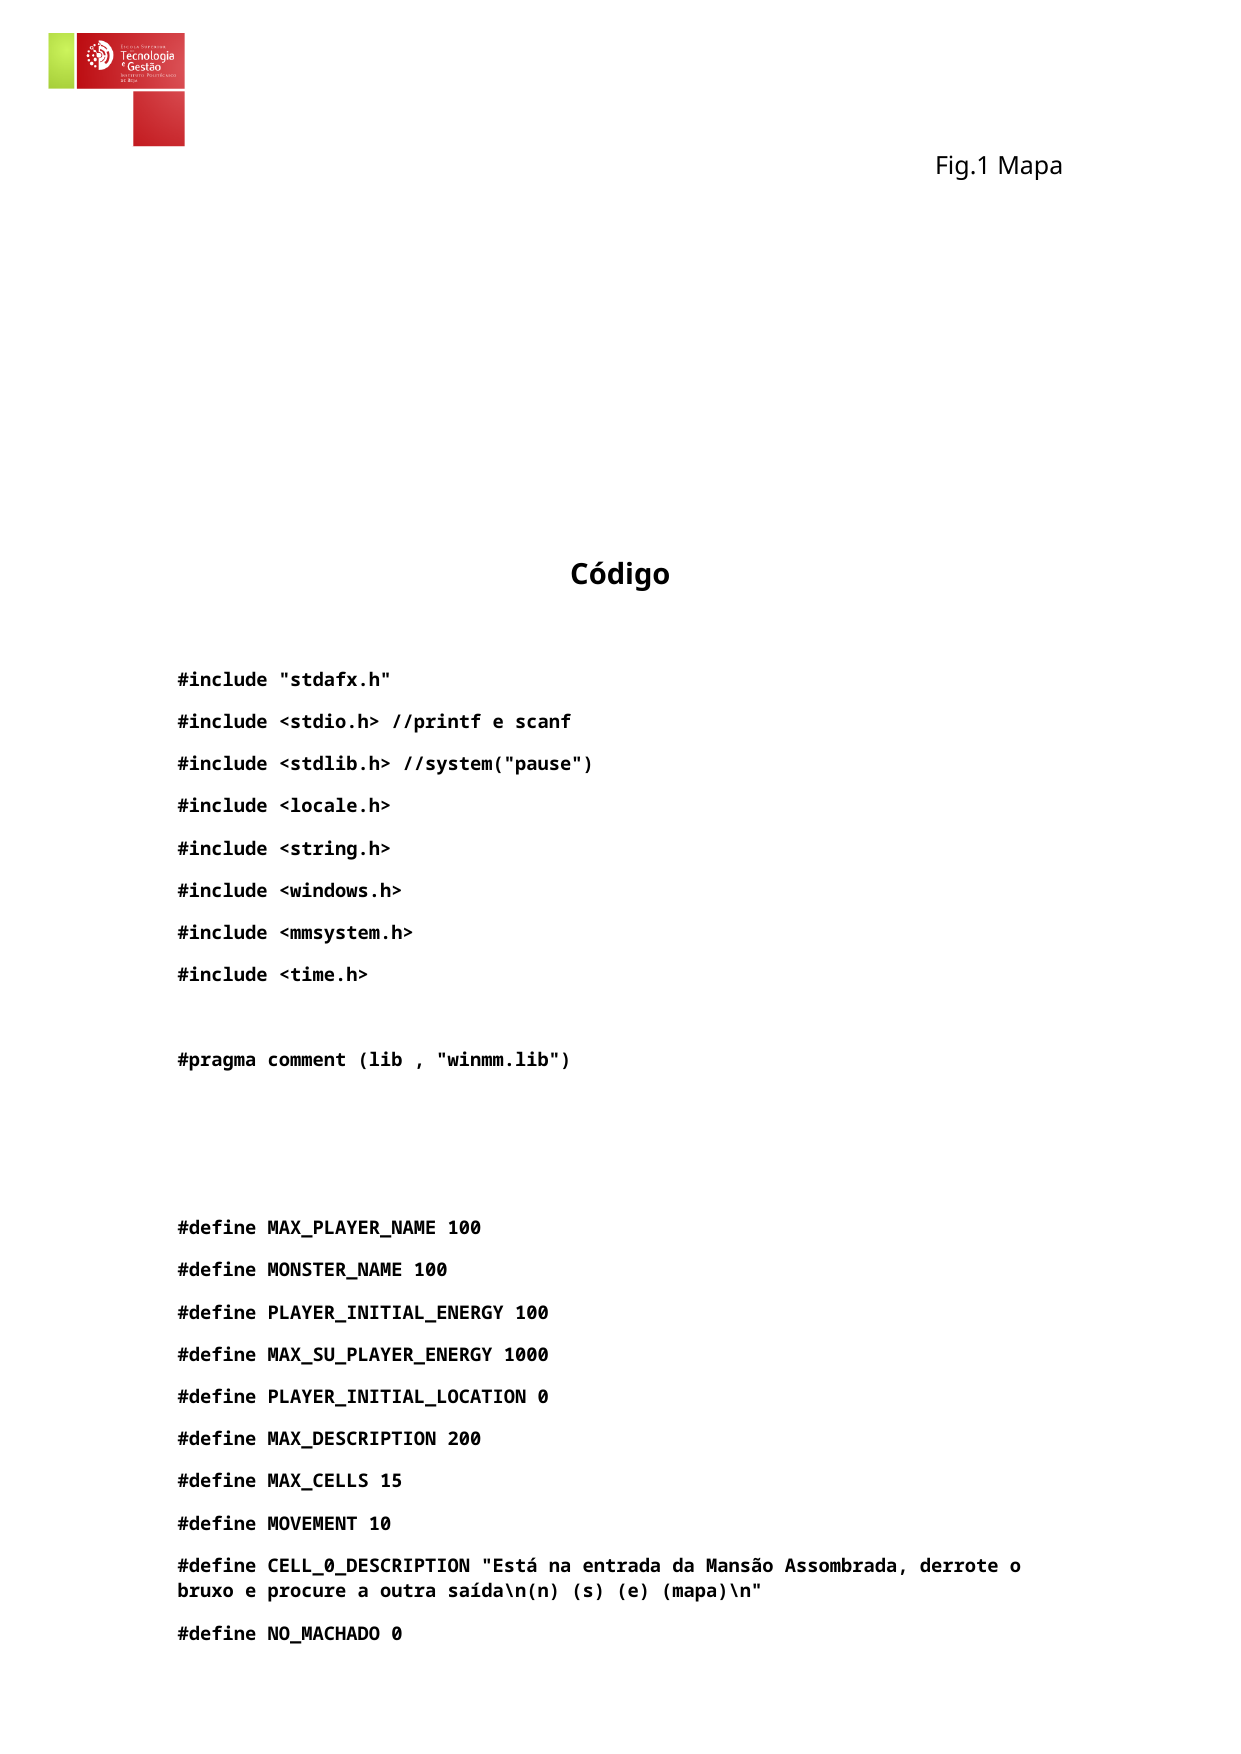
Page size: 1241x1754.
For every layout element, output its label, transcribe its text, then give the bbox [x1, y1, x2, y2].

text #include <string.h> [177, 835, 1063, 860]
text #define MAX_CELLS 15 [177, 1468, 1063, 1493]
text #include <stdio.h> //printf e scanf [177, 708, 1063, 734]
text #define PLAYER_INITIAL_LOCATION 0 [177, 1383, 1063, 1409]
text #define MOVEMENT 10 [177, 1510, 1063, 1535]
text #define PLAYER_INITIAL_ENERGY 100 [177, 1299, 1063, 1324]
text #define NO_MACHADO 0 [177, 1620, 1063, 1645]
text #include <stdlib.h> //system("pause") [177, 751, 1063, 776]
text #define CELL_0_DESCRIPTION "Está na entrada da Mansão Assombrada, derrote o bruxo e procure a outra saída\n(n) (s) (e) (mapa)\n" [177, 1552, 1063, 1603]
text #include "stdafx.h" [177, 666, 1063, 692]
text #define MAX_SU_PLAYER_ENERGY 1000 [177, 1341, 1063, 1367]
text #include <windows.h> [177, 877, 1063, 903]
text #include <time.h> [177, 961, 1063, 987]
text #define MONSTER_NAME 100 [177, 1257, 1063, 1282]
text #pragma comment (lib , "winmm.lib") [177, 1046, 1063, 1071]
text #define MAX_DESCRIPTION 200 [177, 1426, 1063, 1451]
text #define MAX_PLAYER_NAME 100 [177, 1214, 1063, 1240]
text #include <locale.h> [177, 793, 1063, 818]
text #include <mmsystem.h> [177, 919, 1063, 945]
text Fig.1 Mapa [177, 148, 1063, 182]
text Código [177, 553, 1063, 593]
